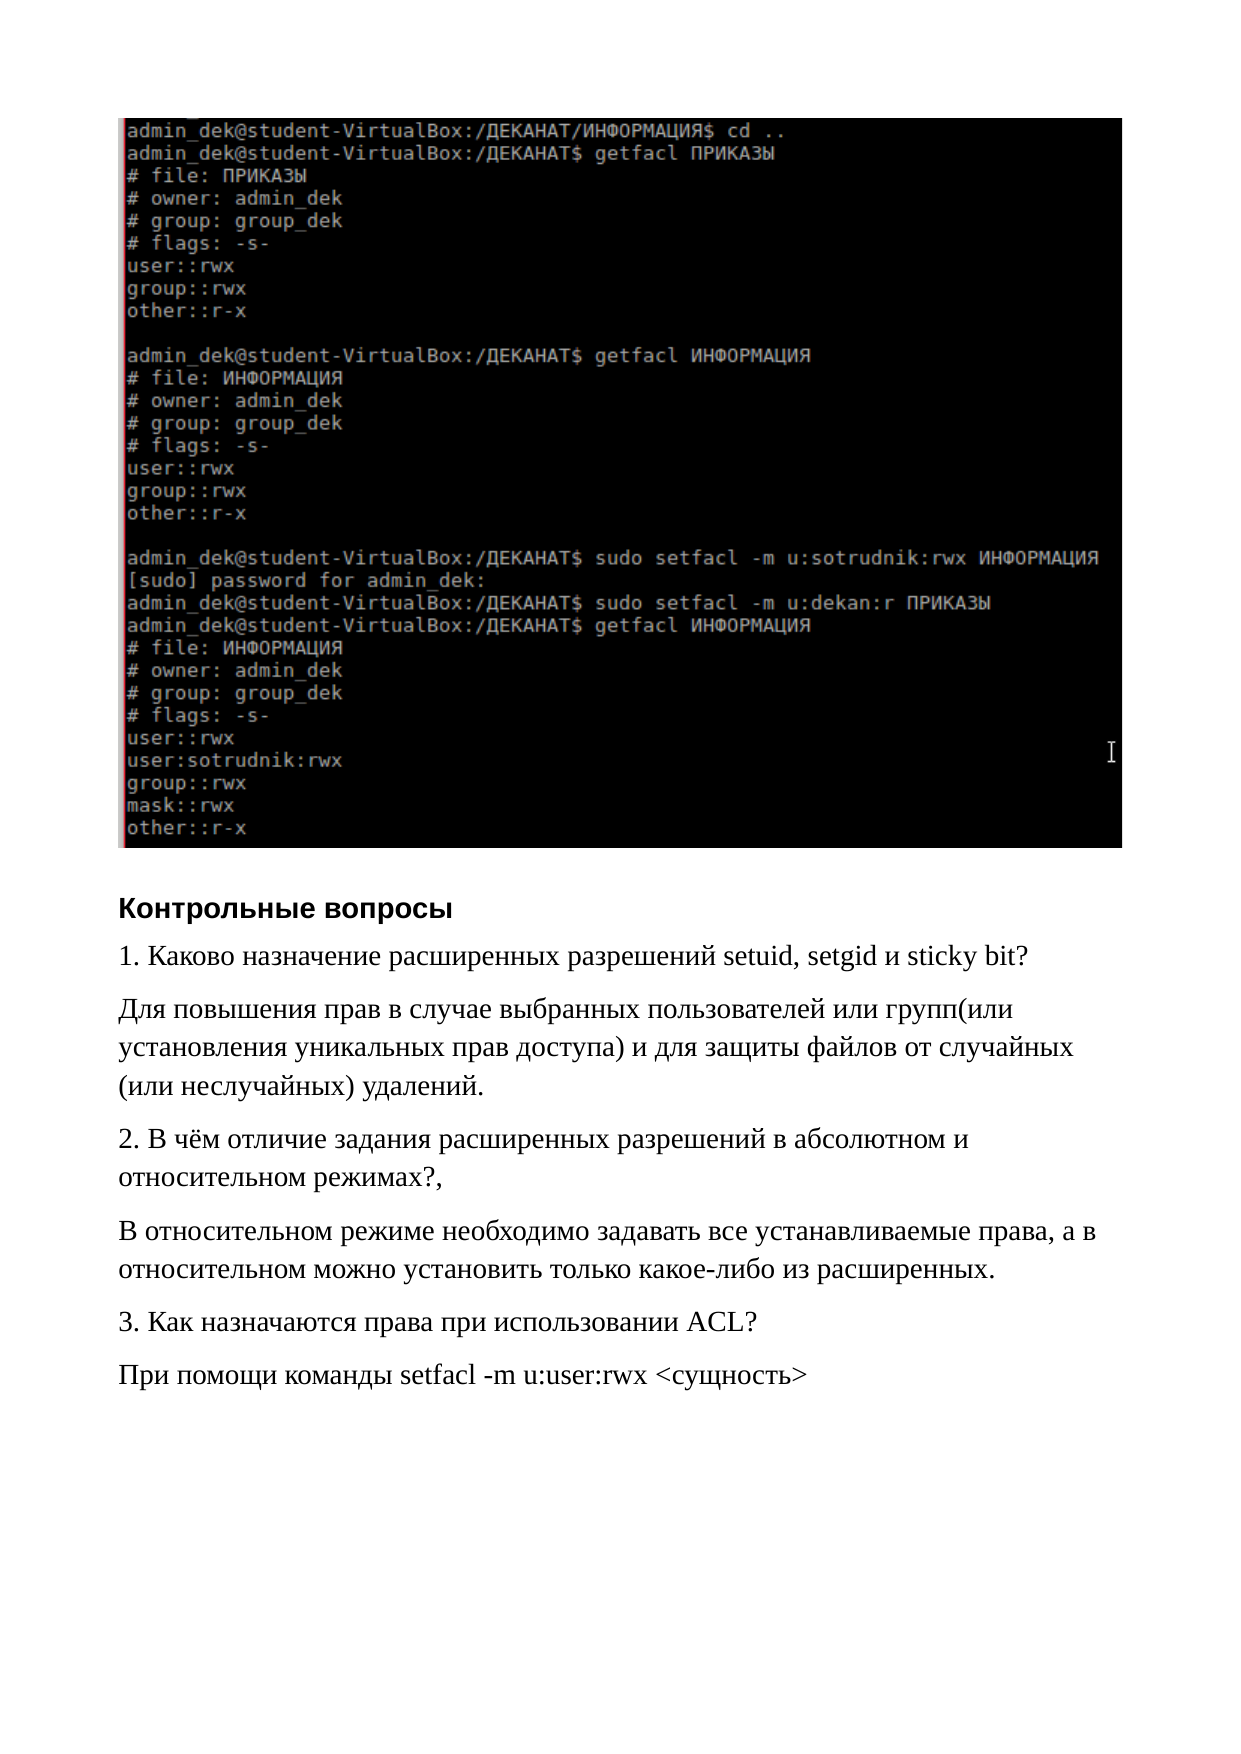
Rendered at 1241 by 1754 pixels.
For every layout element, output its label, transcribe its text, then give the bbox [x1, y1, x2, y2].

text 2. В чём отличие задания расширенных разрешений в абсолютном и относительном режимах?, [118, 1121, 1122, 1193]
text Для повышения прав в случае выбранных пользователей или групп(или установления уникальных прав доступа) и для защиты файлов от случайных (или неслучайных) удалений. [118, 991, 1122, 1101]
text В относительном режиме необходимо задавать все устанавливаемые права, а в относительном можно установить только какое-либо из расширенных. [118, 1213, 1122, 1285]
text 3. Как назначаются права при использовании ACL? [118, 1304, 1122, 1338]
subtitle Контрольные вопросы [118, 892, 1122, 925]
picture [118, 118, 1123, 848]
text 1. Каково назначение расширенных разрешений setuid, setgid и sticky bit? [118, 938, 1122, 971]
text При помощи команды setfacl -m u:user:rwx <сущность> [118, 1357, 1122, 1391]
